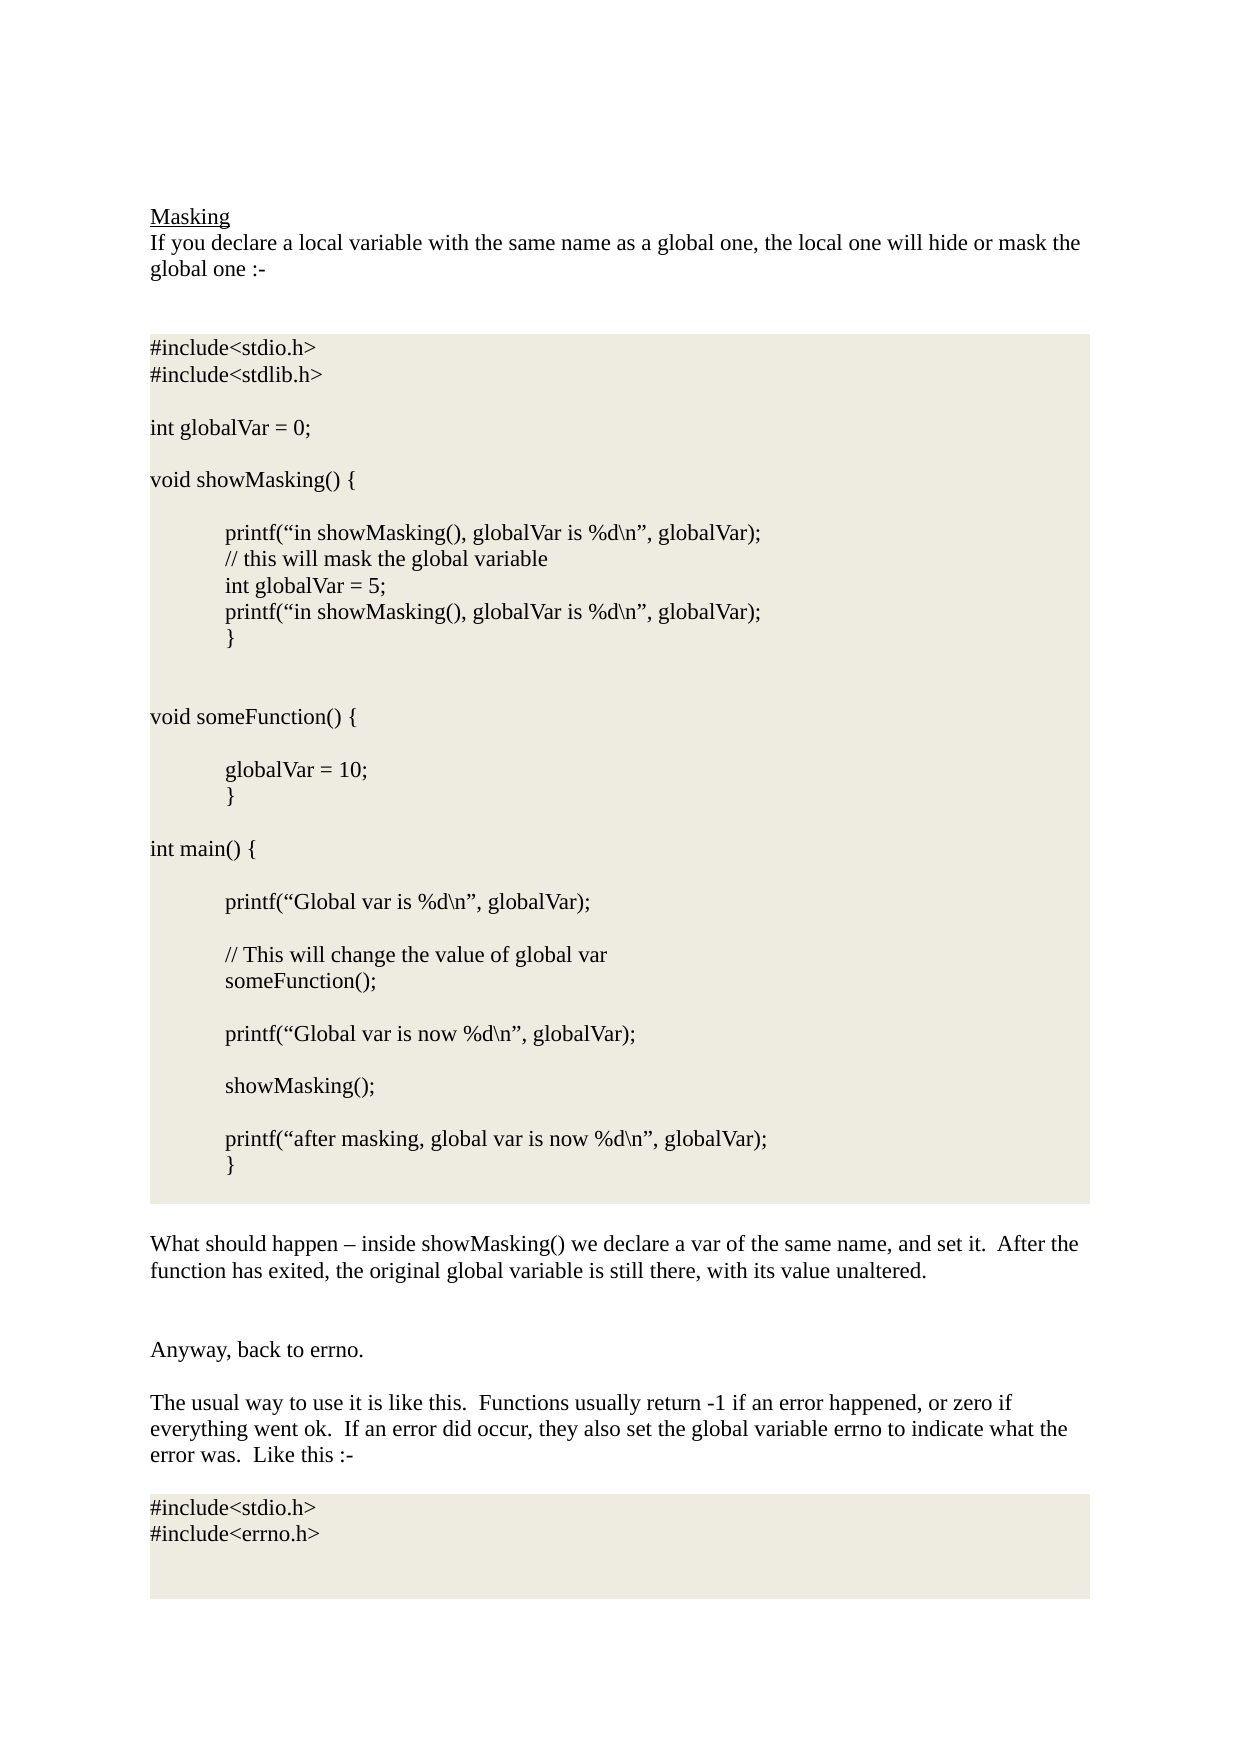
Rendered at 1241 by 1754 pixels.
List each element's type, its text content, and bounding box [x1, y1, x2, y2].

text If you declare a local variable with the same name as a global one, the local one will hide or mask the global one :- [150, 229, 1090, 282]
text int globalVar = 0; [150, 413, 1090, 440]
text Masking [150, 203, 1090, 229]
text someFunction(); [150, 967, 1090, 993]
text void showMasking() { [150, 466, 1090, 493]
text } [150, 1151, 1090, 1178]
text printf(“in showMasking(), globalVar is %d\n”, globalVar); [150, 519, 1090, 545]
text } [150, 624, 1090, 651]
text showMasking(); [150, 1072, 1090, 1099]
text #include<stdio.h> [150, 1494, 1090, 1520]
text printf(“after masking, global var is now %d\n”, globalVar); [150, 1125, 1090, 1151]
text globalVar = 10; [150, 756, 1090, 782]
text int main() { [150, 835, 1090, 862]
text The usual way to use it is like this. Functions usually return -1 if an error happened, or zero if everything went ok. If an error did occur, they also set the global variable errno to indicate what the error was. Like this :- [150, 1389, 1090, 1468]
text printf(“in showMasking(), globalVar is %d\n”, globalVar); [150, 598, 1090, 624]
text #include<stdio.h> [150, 334, 1090, 361]
text #include<errno.h> [150, 1520, 1090, 1547]
text printf(“Global var is now %d\n”, globalVar); [150, 1020, 1090, 1046]
text Anyway, back to errno. [150, 1336, 1090, 1362]
text // This will change the value of global var [150, 941, 1090, 967]
text int globalVar = 5; [150, 572, 1090, 598]
text printf(“Global var is %d\n”, globalVar); [150, 888, 1090, 914]
text void someFunction() { [150, 703, 1090, 730]
text } [150, 782, 1090, 809]
text #include<stdlib.h> [150, 361, 1090, 387]
text What should happen – inside showMasking() we declare a var of the same name, and set it. After the function has exited, the original global variable is still there, with its value unaltered. [150, 1231, 1090, 1283]
text // this will mask the global variable [150, 545, 1090, 572]
